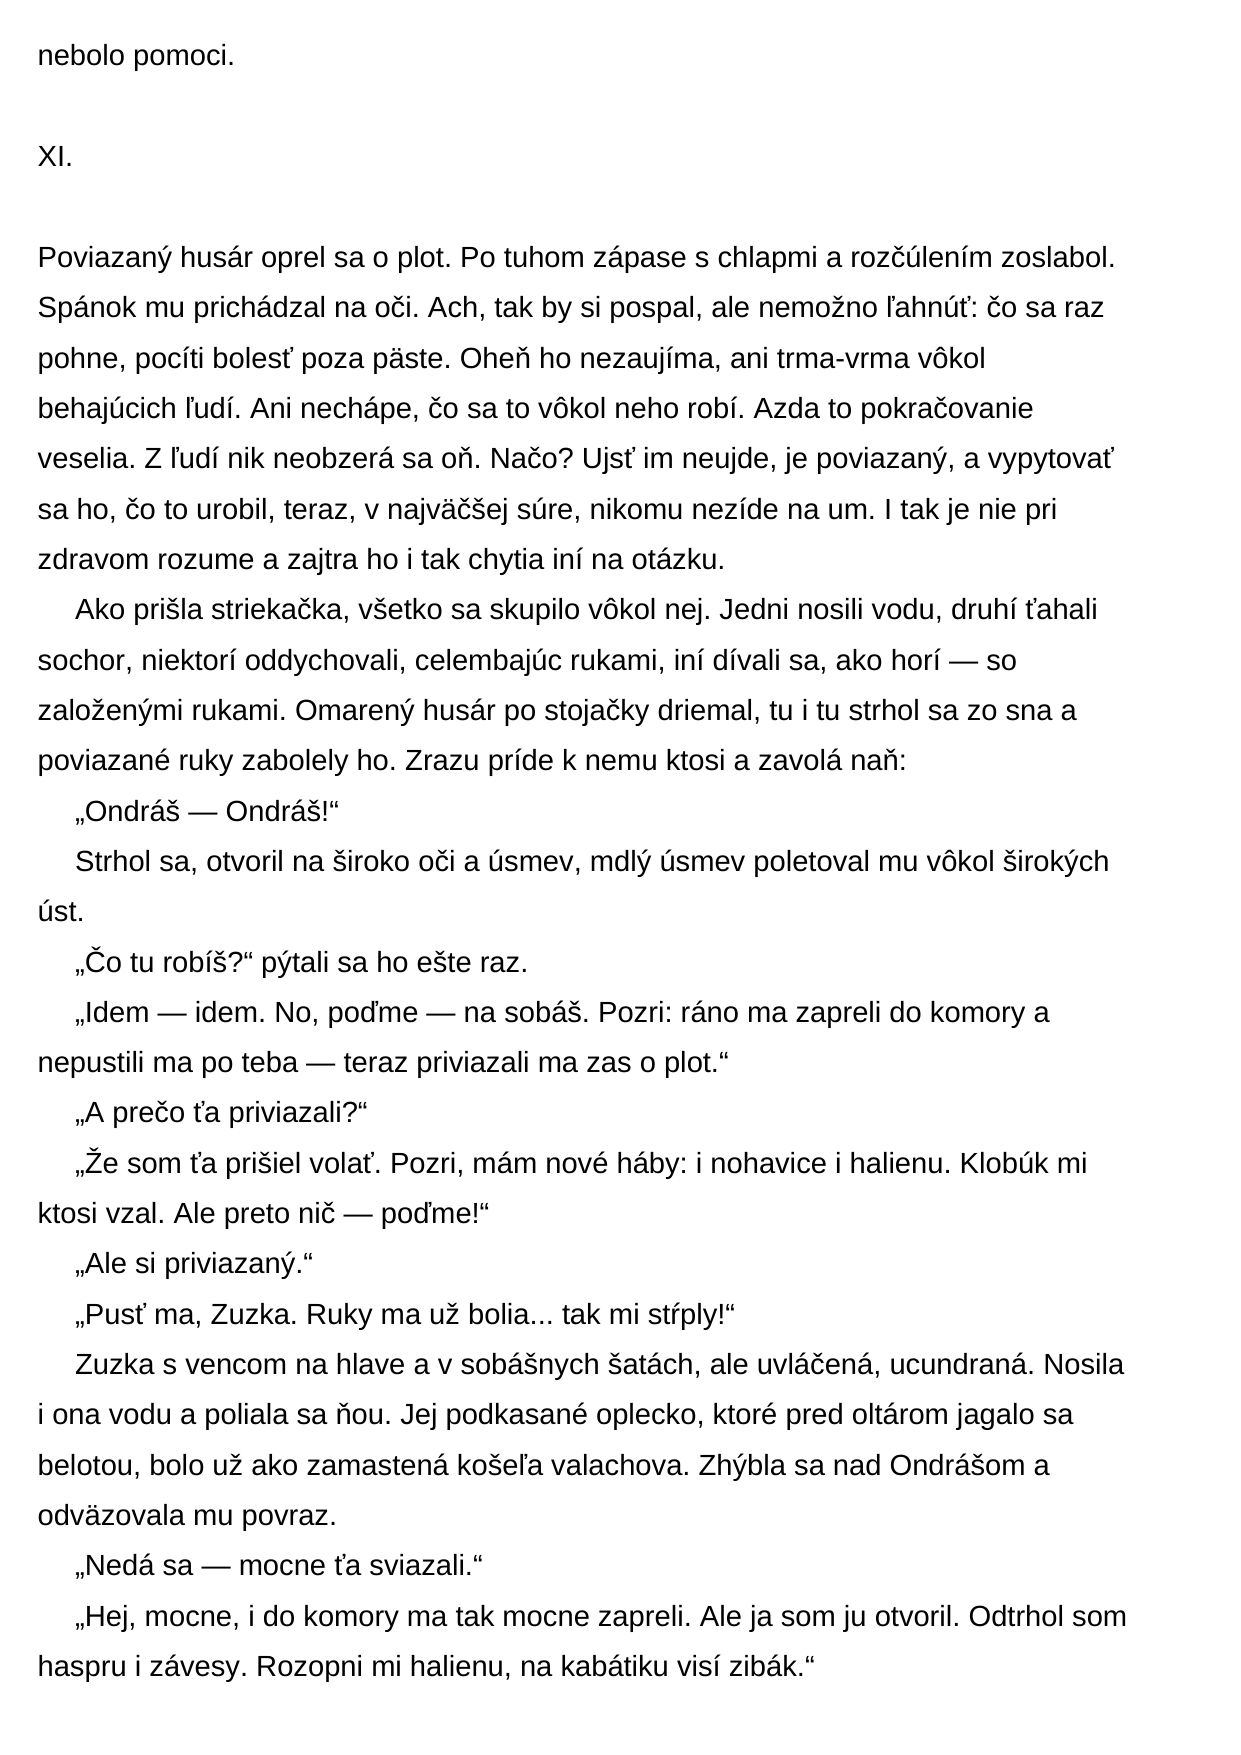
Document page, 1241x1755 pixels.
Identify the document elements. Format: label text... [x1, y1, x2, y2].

subtitle XI. [37, 139, 1130, 172]
text Strhol sa, otvoril na široko oči a úsmev, mdlý úsmev poletoval mu vôkol širokých úst. [37, 844, 1130, 928]
text „Pusť ma, Zuzka. Ruky ma už bolia... tak mi stŕply!“ [37, 1297, 1130, 1330]
text Ako prišla striekačka, všetko sa skupilo vôkol nej. Jedni nosili vodu, druhí ťahali sochor, niektorí oddychovali, celembajúc rukami, iní dívali sa, ako horí — so založenými rukami. Omarený husár po stojačky driemal, tu i tu strhol sa zo sna a poviazané ruky zabolely ho. Zrazu príde k nemu ktosi a zavolá naň: [37, 592, 1130, 777]
text „Ale si priviazaný.“ [37, 1246, 1130, 1280]
text „Nedá sa — mocne ťa sviazali.“ [37, 1548, 1130, 1582]
text „Idem — idem. No, poďme — na sobáš. Pozri: ráno ma zapreli do komory a nepustili ma po teba — teraz priviazali ma zas o plot.“ [37, 995, 1130, 1079]
text „Ondráš — Ondráš!“ [37, 794, 1130, 827]
text „A prečo ťa priviazali?“ [37, 1096, 1130, 1129]
text „Čo tu robíš?“ pýtali sa ho ešte raz. [37, 944, 1130, 978]
text nebolo pomoci. [37, 37, 1130, 71]
text „Že som ťa prišiel volať. Pozri, mám nové háby: i nohavice i halienu. Klobúk mi ktosi vzal. Ale preto nič — poďme!“ [37, 1146, 1130, 1230]
text Poviazaný husár oprel sa o plot. Po tuhom zápase s chlapmi a rozčúlením zoslabol. Spánok mu prichádzal na oči. Ach, tak by si pospal, ale nemožno ľahnúť: čo sa raz pohne, pocíti bolesť poza päste. Oheň ho nezaujíma, ani trma-vrma vôkol behajúcich ľudí. Ani nechápe, čo sa to vôkol neho robí. Azda to pokračovanie veselia. Z ľudí nik neobzerá sa oň. Načo? Ujsť im neujde, je poviazaný, a vypytovať sa ho, čo to urobil, teraz, v najväčšej súre, nikomu nezíde na um. I tak je nie pri zdravom rozume a zajtra ho i tak chytia iní na otázku. [37, 240, 1130, 576]
text Zuzka s vencom na hlave a v sobášnych šatách, ale uvláčená, ucundraná. Nosila i ona vodu a poliala sa ňou. Jej podkasané oplecko, ktoré pred oltárom jagalo sa belotou, bolo už ako zamastená košeľa valachova. Zhýbla sa nad Ondrášom a odväzovala mu povraz. [37, 1347, 1130, 1532]
text „Hej, mocne, i do komory ma tak mocne zapreli. Ale ja som ju otvoril. Odtrhol som haspru i závesy. Rozopni mi halienu, na kabátiku visí zibák.“ [37, 1599, 1130, 1682]
